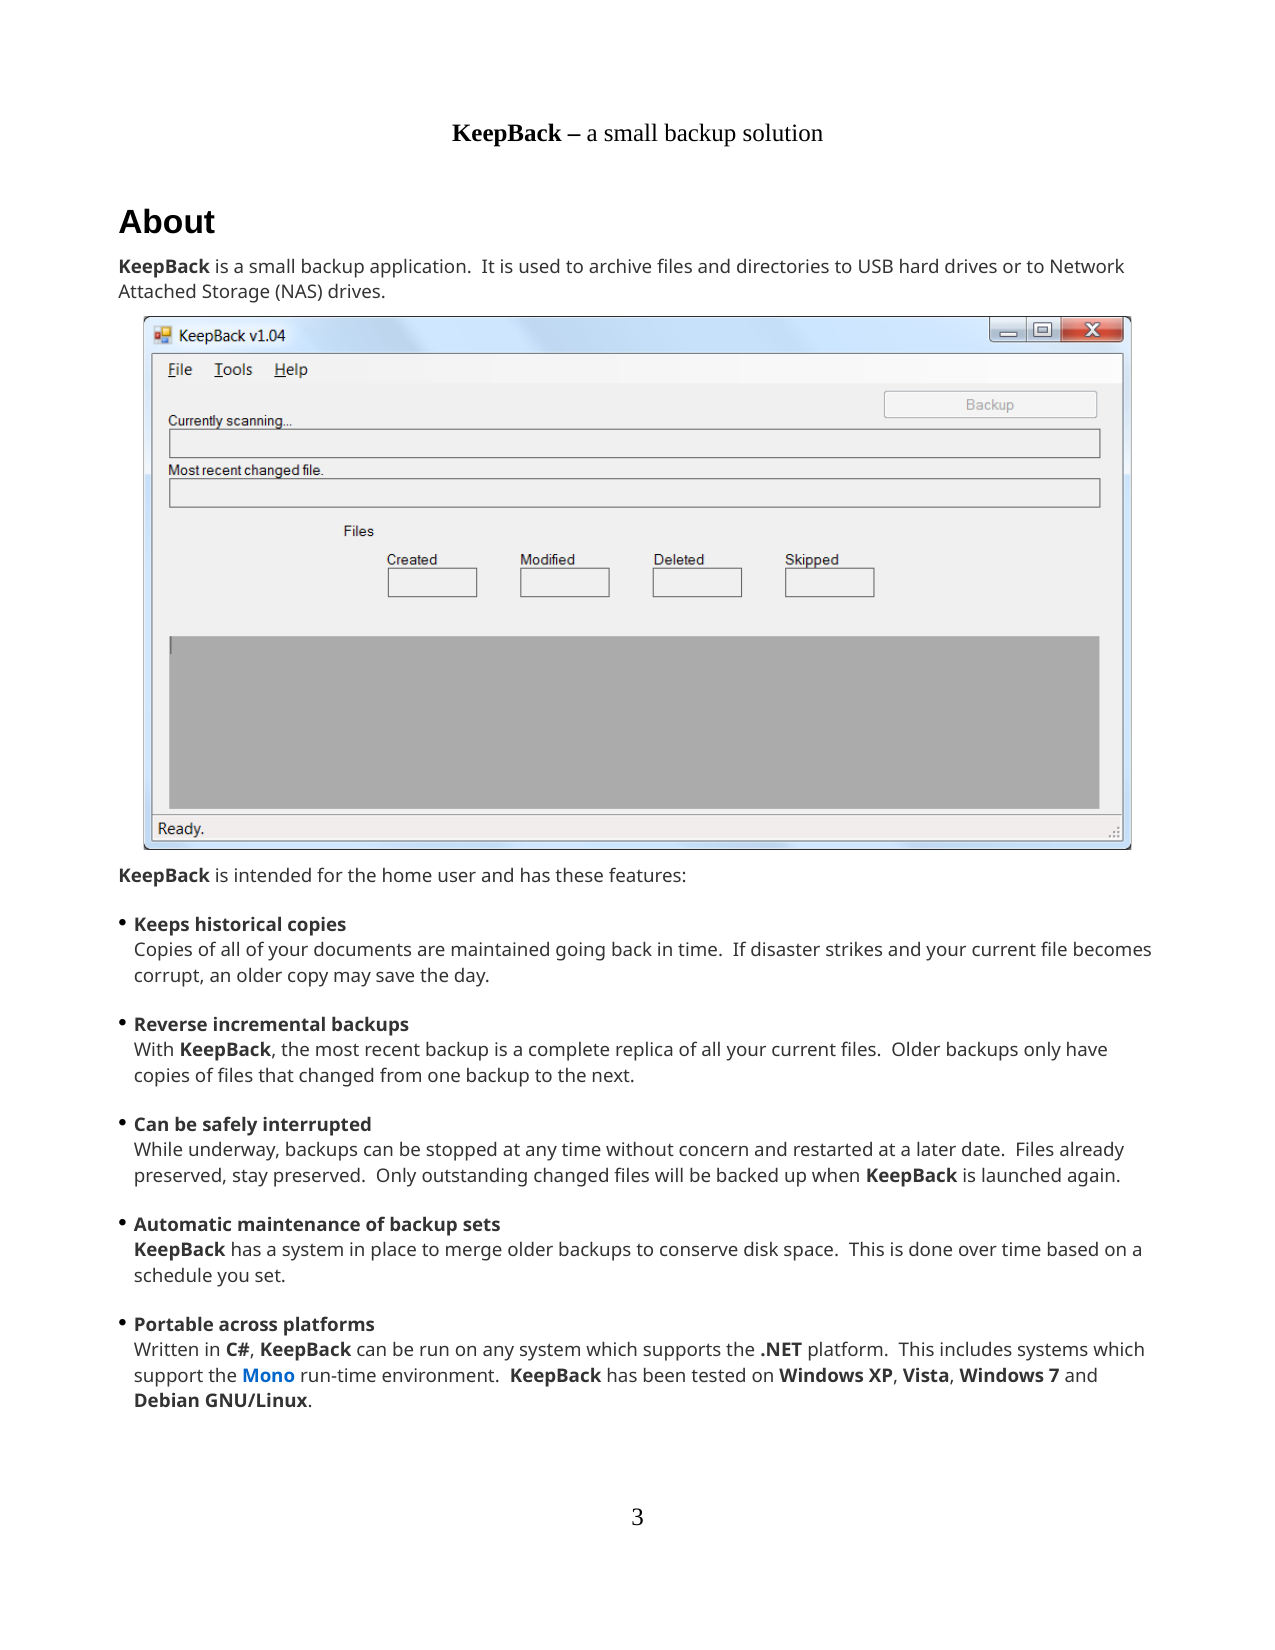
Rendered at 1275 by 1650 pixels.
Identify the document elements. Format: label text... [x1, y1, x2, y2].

picture [143, 316, 1132, 850]
text KeepBack is intended for the home user and has these features: [118, 862, 1157, 887]
subtitle About [118, 202, 1157, 241]
text KeepBack is a small backup application. It is used to archive files and directories to USB hard drives or to Network Attached Storage (NAS) drives. [118, 253, 1157, 304]
list Portable across platforms Written in C#, KeepBack can be run on any system which supports the .NET platform. This includes systems which support the Mono run-time environment. KeepBack has been tested on Windows XP, Vista, Windows 7 and Debian GNU/Linux. [134, 1311, 1157, 1413]
list Automatic maintenance of backup sets KeepBack has a system in place to merge older backups to conserve disk space. This is done over time based on a schedule you set. [134, 1211, 1157, 1287]
list Can be safely interrupted While underway, backups can be stopped at any time without concern and restarted at a later date. Files already preserved, stay preserved. Only outstanding changed files will be backed up when KeepBack is launched again. [134, 1111, 1157, 1187]
list Reverse incremental backups With KeepBack, the most recent backup is a complete replica of all your current files. Older backups only have copies of files that changed from one backup to the next. [134, 1011, 1157, 1087]
list Keeps historical copies Copies of all of your documents are maintained going back in time. If disaster strikes and your current file becomes corrupt, an older copy may save the day. [134, 911, 1157, 987]
